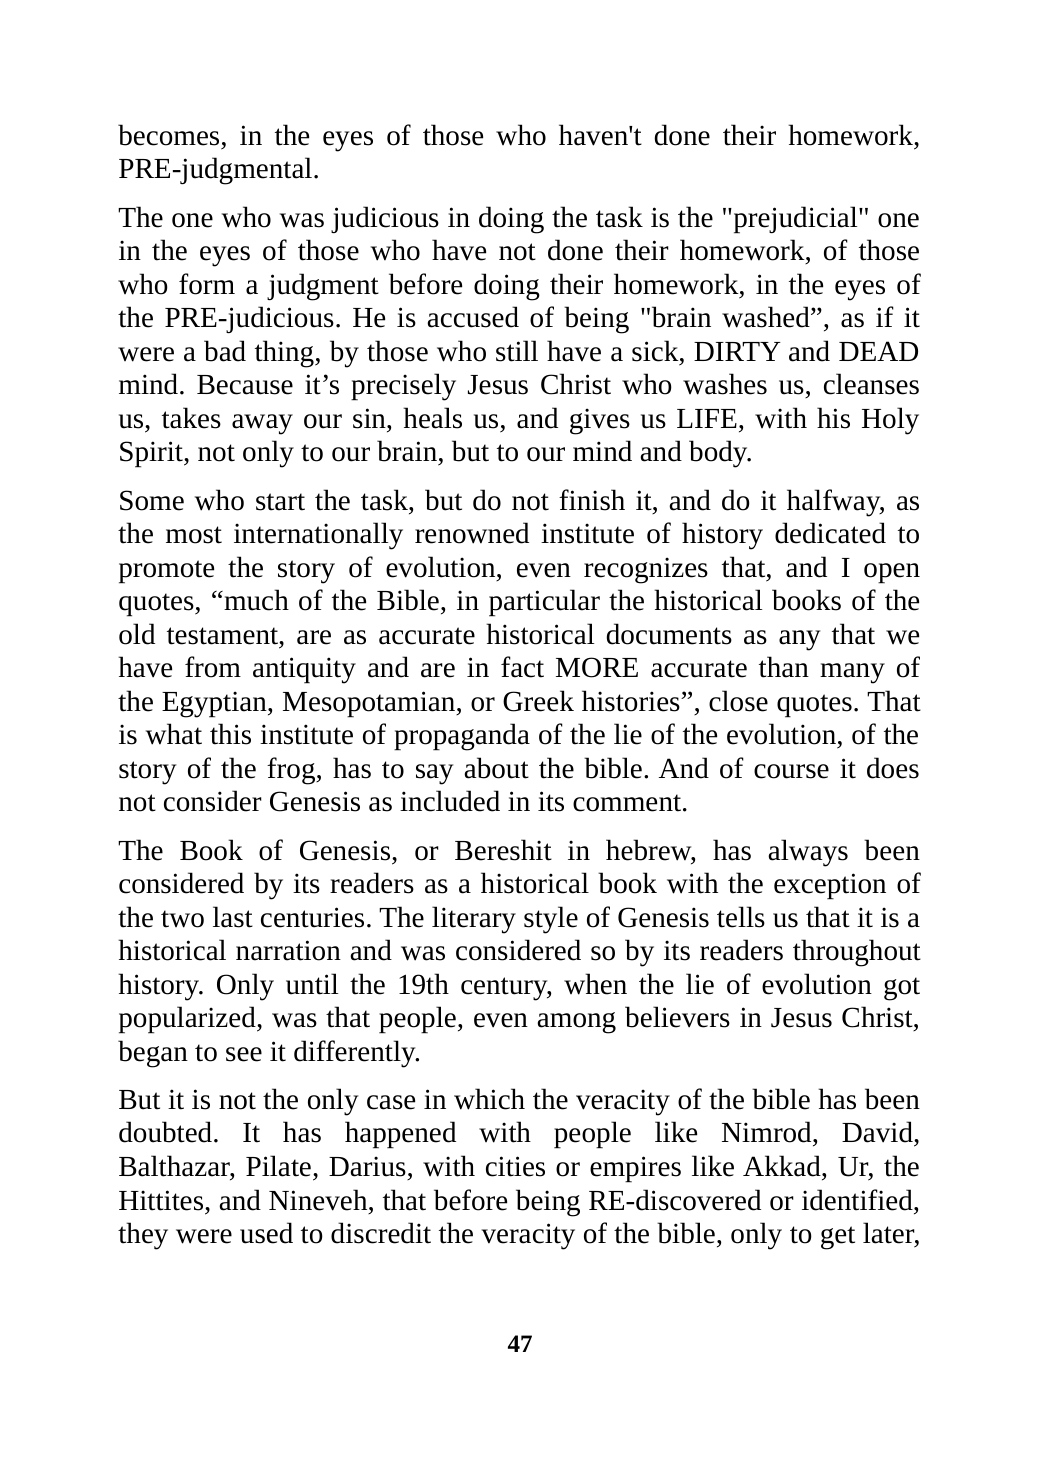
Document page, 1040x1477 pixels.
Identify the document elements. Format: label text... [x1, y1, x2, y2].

text Some who start the task, but do not finish it, and do it halfway, as the most internationally renowned institute of history dedicated to promote the story of evolution, even recognizes that, and I open quotes, “much of the Bible, in particular the historical books of the old testament, are as accurate historical documents as any that we have from antiquity and are in fact MORE accurate than many of the Egyptian, Mesopotamian, or Greek histories”, close quotes. That is what this institute of propaganda of the lie of the evolution, of the story of the frog, has to say about the bible. And of course it does not consider Genesis as included in its comment. [118, 483, 921, 818]
text becomes, in the eyes of those who haven't done their homework, PRE-judgmental. [118, 118, 921, 185]
text But it is not the only case in which the veracity of the bible has been doubted. It has happened with people like Nimrod, David, Balthazar, Pilate, Darius, with cities or empires like Akkad, Ur, the Hittites, and Nineveh, that before being RE-discovered or identified, they were used to discredit the veracity of the bible, only to get later, [118, 1082, 921, 1250]
text The Book of Genesis, or Bereshit in hebrew, has always been considered by its readers as a historical book with the exception of the two last centuries. The literary style of Genesis tells us that it is a historical narration and was considered so by its readers throughout history. Only until the 19th century, when the lie of evolution got popularized, was that people, even among believers in Jesus Christ, began to see it differently. [118, 833, 921, 1067]
text The one who was judicious in doing the task is the "prejudicial" one in the eyes of those who have not done their homework, of those who form a judgment before doing their homework, in the eyes of the PRE-judicious. He is accused of being "brain washed”, as if it were a bad thing, by those who still have a sick, DIRTY and DEAD mind. Because it’s precisely Jesus Christ who washes us, cleanses us, takes away our sin, heals us, and gives us LIFE, with his Holy Spirit, not only to our brain, but to our mind and body. [118, 200, 921, 468]
